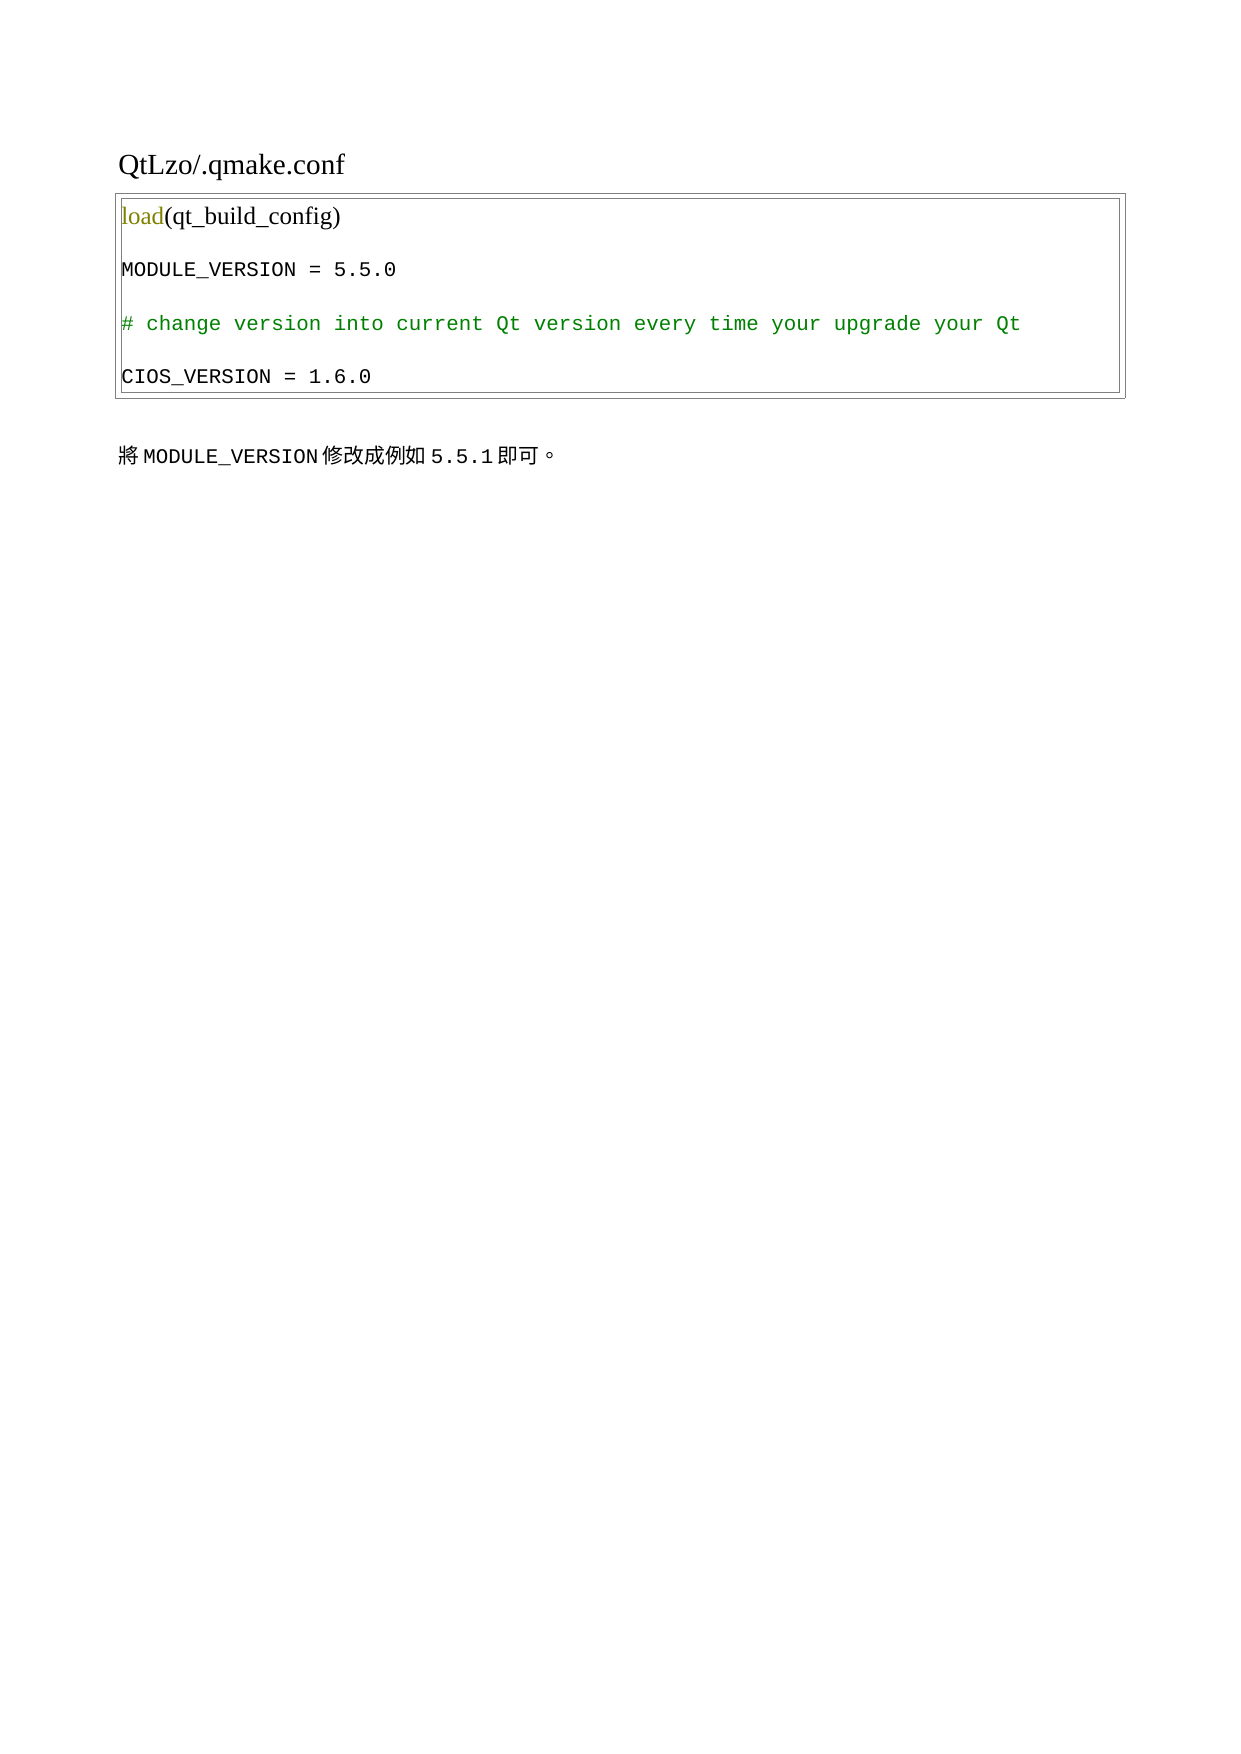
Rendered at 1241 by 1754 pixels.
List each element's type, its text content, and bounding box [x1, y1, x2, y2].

text QtLzo/.qmake.conf [118, 118, 1122, 180]
text 將MODULE_VERSION修改成例如5.5.1即可。 [118, 439, 1122, 469]
table_header load(qt_build_config) MODULE_VERSION = 5.5.0 # change version into current Qt version every time your upgrade your Qt CIOS_VERSION = 1.6.0 [118, 194, 1122, 392]
